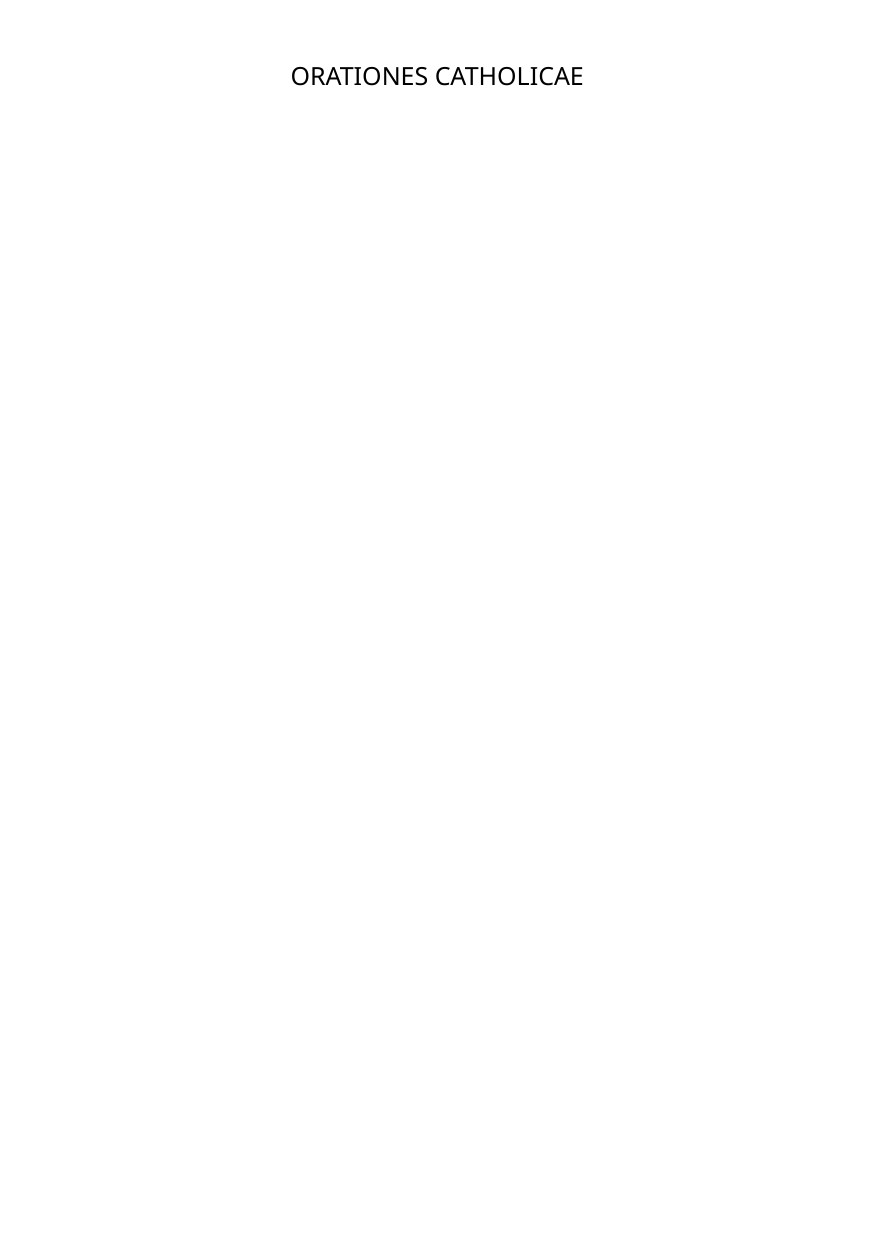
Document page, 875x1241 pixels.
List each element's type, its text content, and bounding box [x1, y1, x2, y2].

text ORATIONES CATHOLICAE [59, 59, 815, 93]
